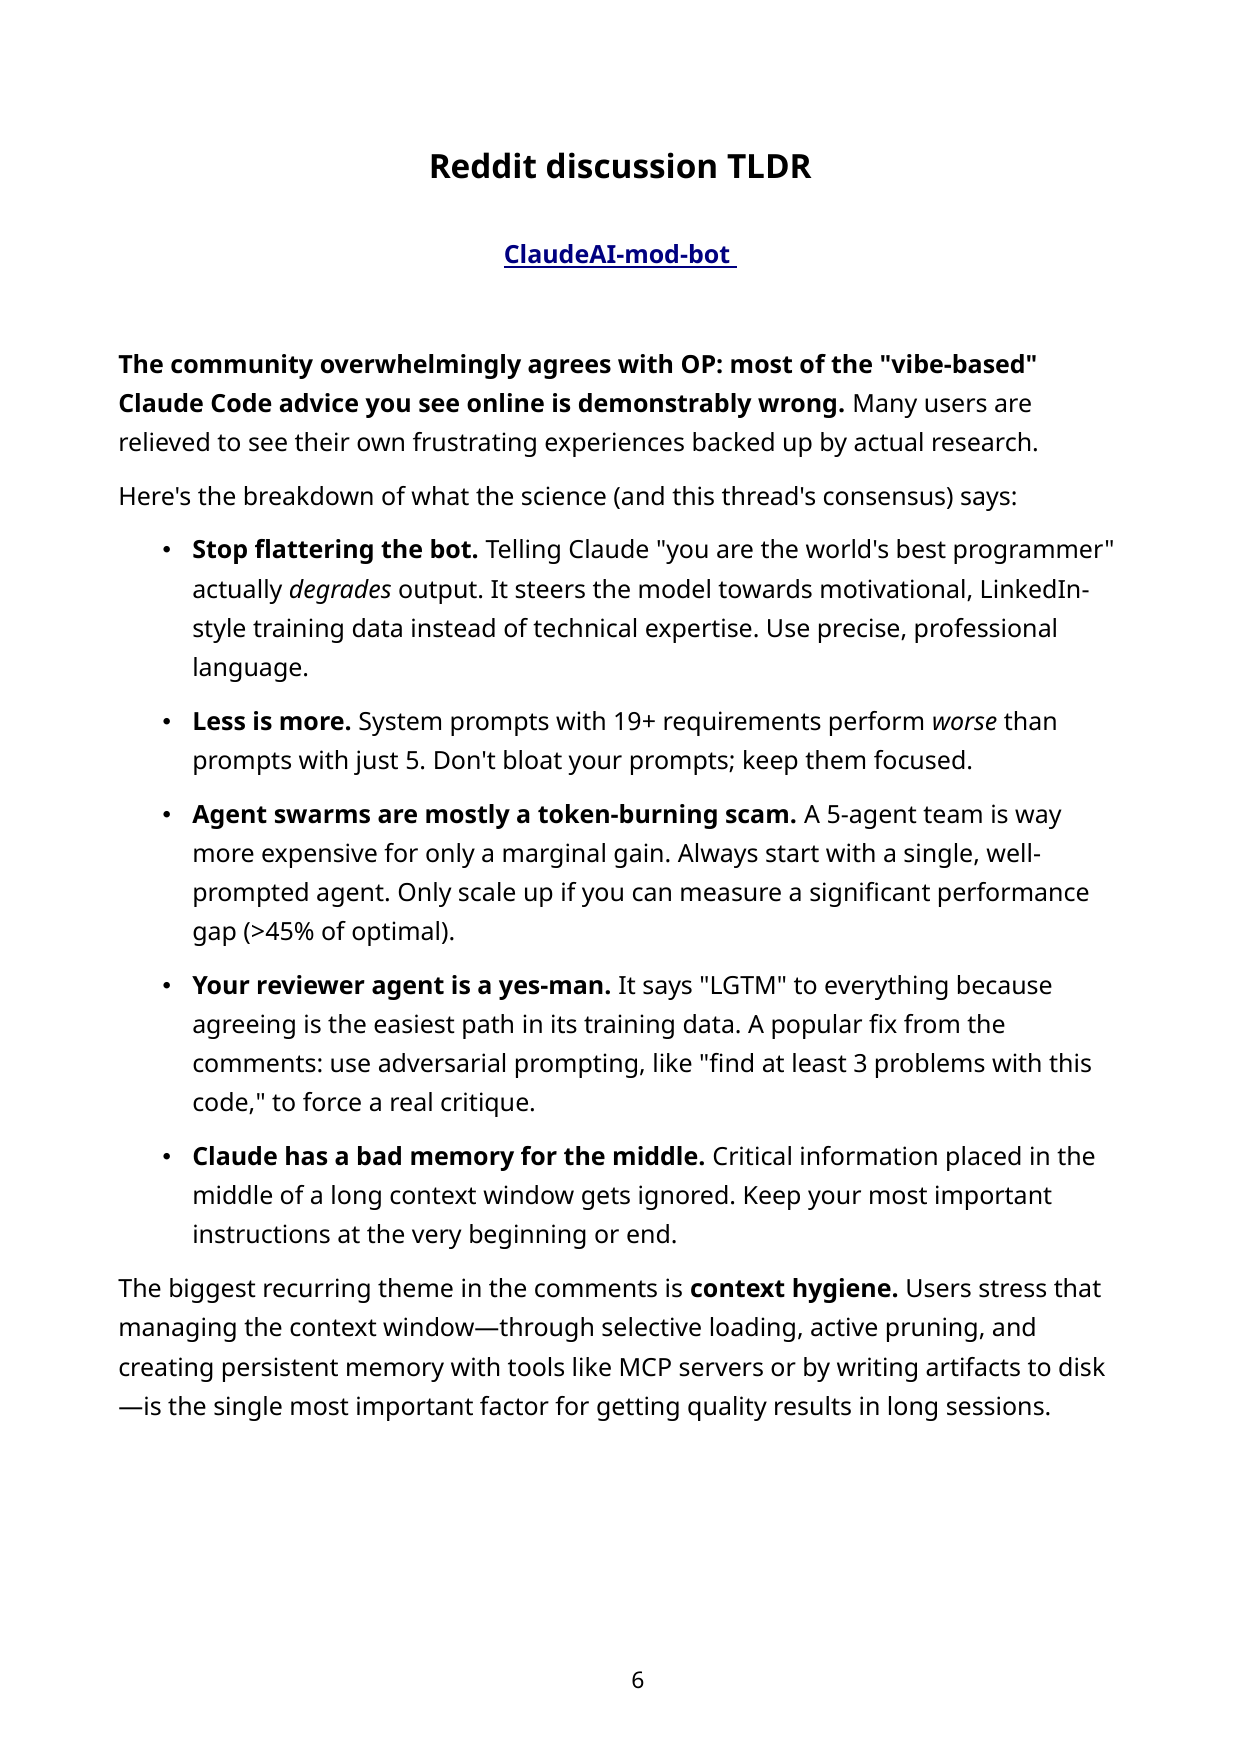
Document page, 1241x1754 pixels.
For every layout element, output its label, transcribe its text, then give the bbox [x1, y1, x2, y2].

list Your reviewer agent is a yes-man. It says "LGTM" to everything because agreeing is the easiest path in its training data. A popular fix from the comments: use adversarial prompting, like "find at least 3 problems with this code," to force a real critique. [162, 967, 1122, 1119]
text Here's the breakdown of what the science (and this thread's consensus) says: [118, 478, 1122, 512]
title Reddit discussion TLDR [118, 143, 1122, 188]
text ClaudeAI-mod-bot [118, 237, 1122, 271]
list Stop flattering the bot. Telling Claude "you are the world's best programmer" actually degrades output. It steers the model towards motivational, LinkedIn-style training data instead of technical expertise. Use precise, professional language. [162, 532, 1122, 684]
list Agent swarms are mostly a token-burning scam. A 5-agent team is way more expensive for only a marginal gain. Always start with a single, well-prompted agent. Only scale up if you can measure a significant performance gap (>45% of optimal). [162, 796, 1122, 948]
text The biggest recurring theme in the comments is context hygiene. Users stress that managing the context window—through selective loading, active pruning, and creating persistent memory with tools like MCP servers or by writing artifacts to disk—is the single most important factor for getting quality results in long sessions. [118, 1271, 1122, 1422]
list Claude has a bad memory for the middle. Critical information placed in the middle of a long context window gets ignored. Keep your most important instructions at the very beginning or end. [162, 1139, 1122, 1251]
list Less is more. System prompts with 19+ requirements perform worse than prompts with just 5. Don't bloat your prompts; keep them focused. [162, 703, 1122, 777]
text The community overwhelmingly agrees with OP: most of the "vibe-based" Claude Code advice you see online is demonstrably wrong. Many users are relieved to see their own frustrating experiences backed up by actual research. [118, 346, 1122, 459]
